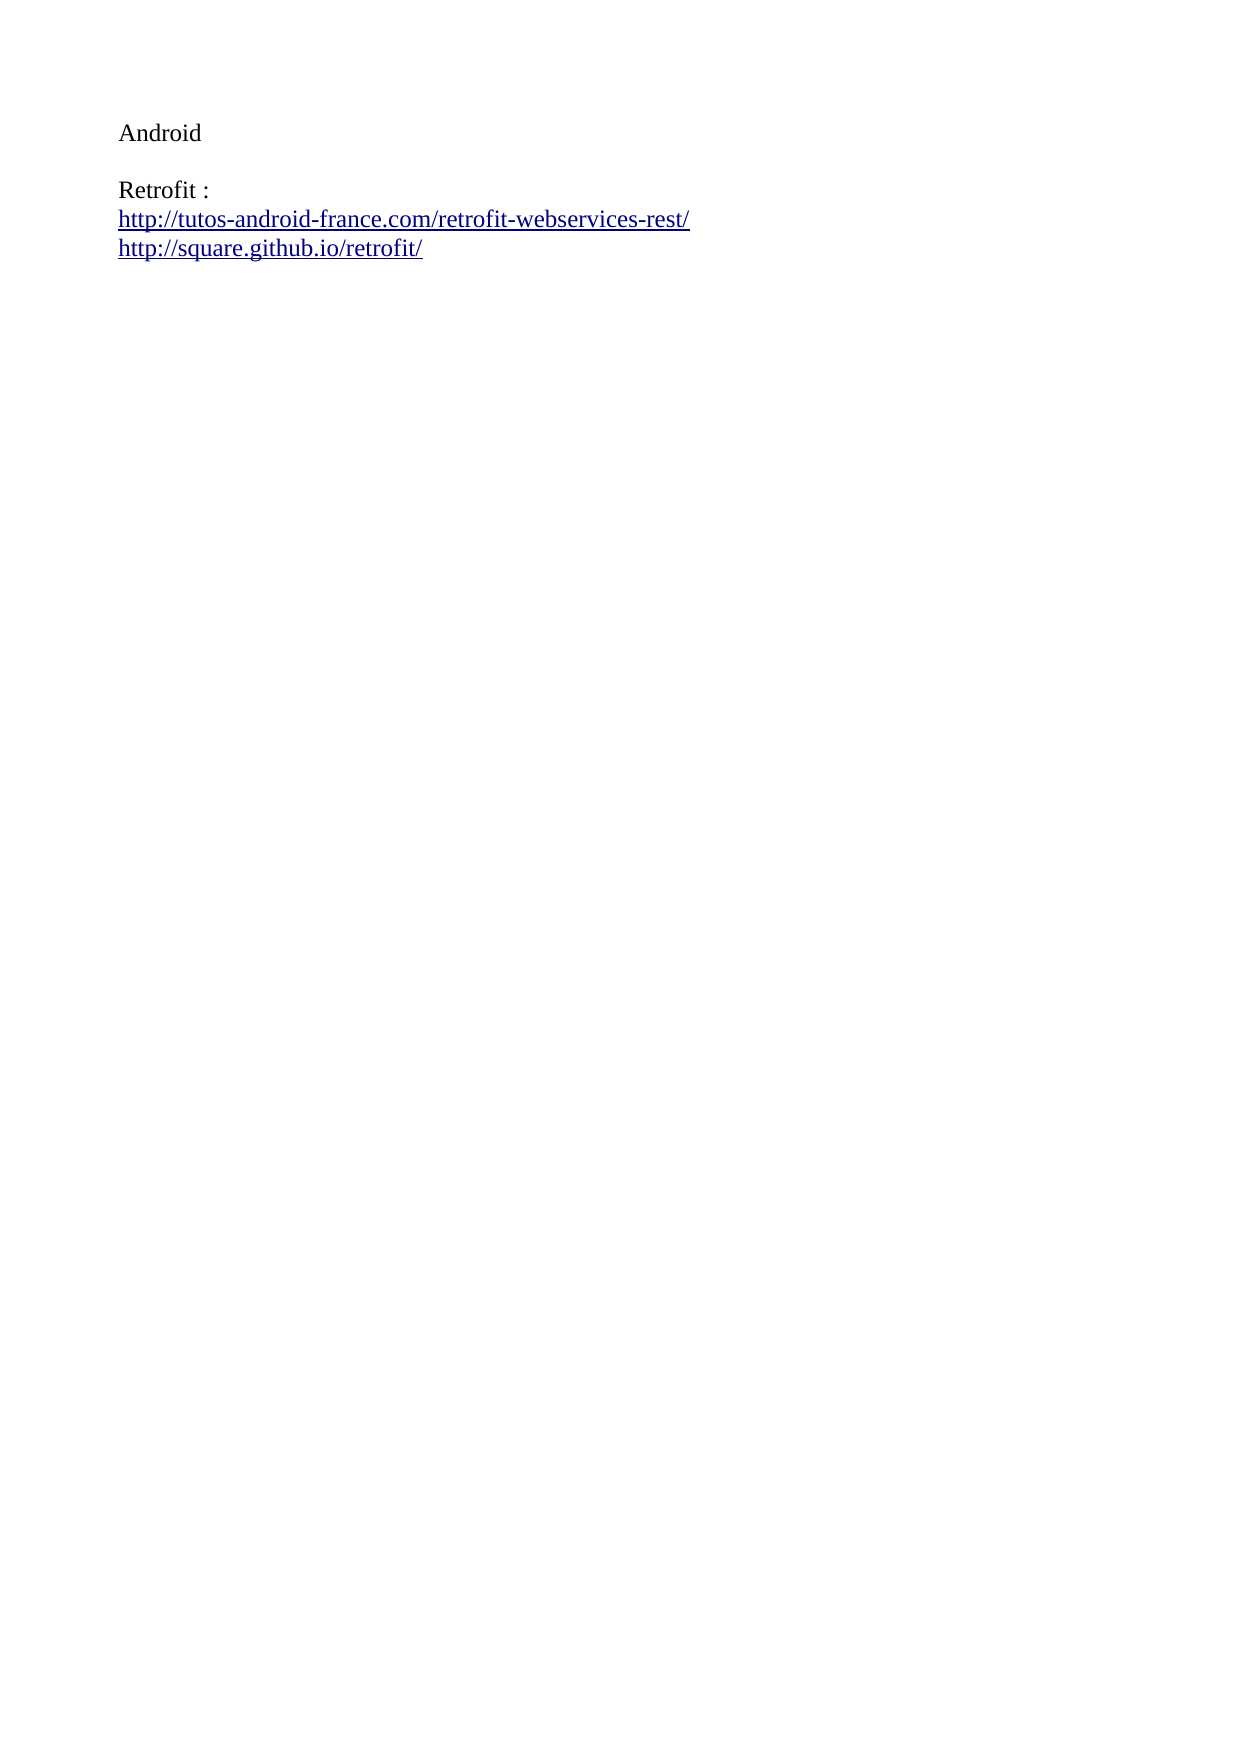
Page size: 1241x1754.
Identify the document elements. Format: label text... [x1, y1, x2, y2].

text Android [118, 118, 1122, 147]
text http://tutos-android-france.com/retrofit-webservices-rest/ [118, 204, 1122, 233]
text http://square.github.io/retrofit/ [118, 233, 1122, 262]
text Retrofit : [118, 176, 1122, 204]
